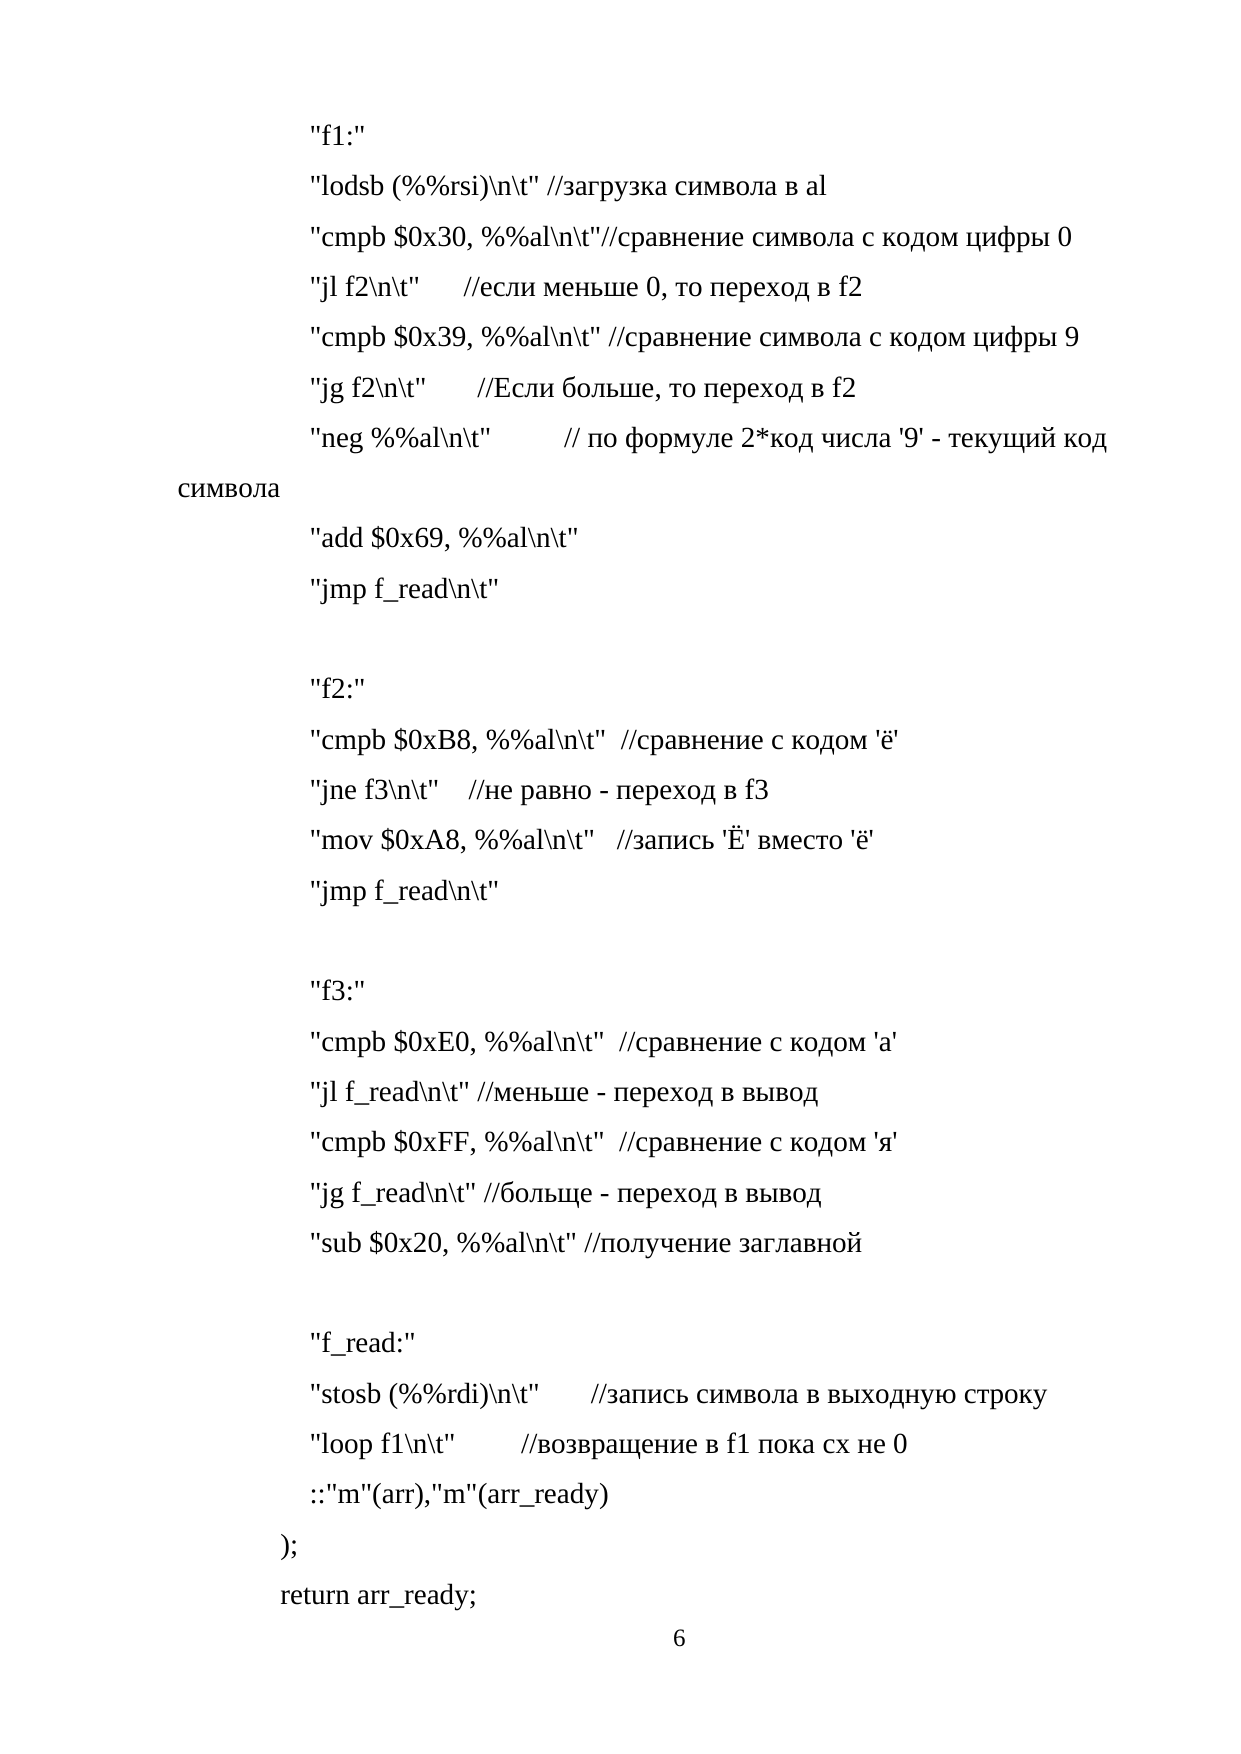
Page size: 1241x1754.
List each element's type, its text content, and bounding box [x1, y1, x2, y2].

text "stosb (%%rdi)\n\t" //запись символа в выходную строку [177, 1376, 1181, 1409]
text "lodsb (%%rsi)\n\t" //загрузка символа в al [177, 168, 1181, 202]
text "neg %%al\n\t" // по формуле 2*код числа '9' - текущий код символа [177, 420, 1181, 504]
text "f1:" [177, 118, 1181, 152]
text "f_read:" [177, 1326, 1181, 1359]
text "cmpb $0x39, %%al\n\t" //сравнение символа с кодом цифры 9 [177, 319, 1181, 353]
text "jl f_read\n\t" //меньше - переход в вывод [177, 1074, 1181, 1108]
text "jne f3\n\t" //не равно - переход в f3 [177, 772, 1181, 806]
text "jl f2\n\t" //если меньше 0, то переход в f2 [177, 269, 1181, 303]
text "cmpb $0xE0, %%al\n\t" //сравнение с кодом 'а' [177, 1024, 1181, 1057]
text "f2:" [177, 672, 1181, 705]
text "mov $0xA8, %%al\n\t" //запись 'Ё' вместо 'ё' [177, 822, 1181, 856]
text "loop f1\n\t" //возвращение в f1 пока cx не 0 [177, 1426, 1181, 1460]
text "jmp f_read\n\t" [177, 873, 1181, 906]
text "sub $0x20, %%al\n\t" //получение заглавной [177, 1225, 1181, 1258]
text "cmpb $0xB8, %%al\n\t" //сравнение с кодом 'ё' [177, 722, 1181, 755]
text ); [177, 1527, 1181, 1560]
text "jg f2\n\t" //Если больше, то переход в f2 [177, 370, 1181, 403]
text "cmpb $0xFF, %%al\n\t" //сравнение с кодом 'я' [177, 1124, 1181, 1158]
text ::"m"(arr),"m"(arr_ready) [177, 1477, 1181, 1510]
text "jmp f_read\n\t" [177, 571, 1181, 604]
text "add $0x69, %%al\n\t" [177, 521, 1181, 554]
text return arr_ready; [177, 1577, 1181, 1611]
text "f3:" [177, 973, 1181, 1007]
text "cmpb $0x30, %%al\n\t"//сравнение символа с кодом цифры 0 [177, 219, 1181, 252]
text "jg f_read\n\t" //больще - переход в вывод [177, 1175, 1181, 1208]
